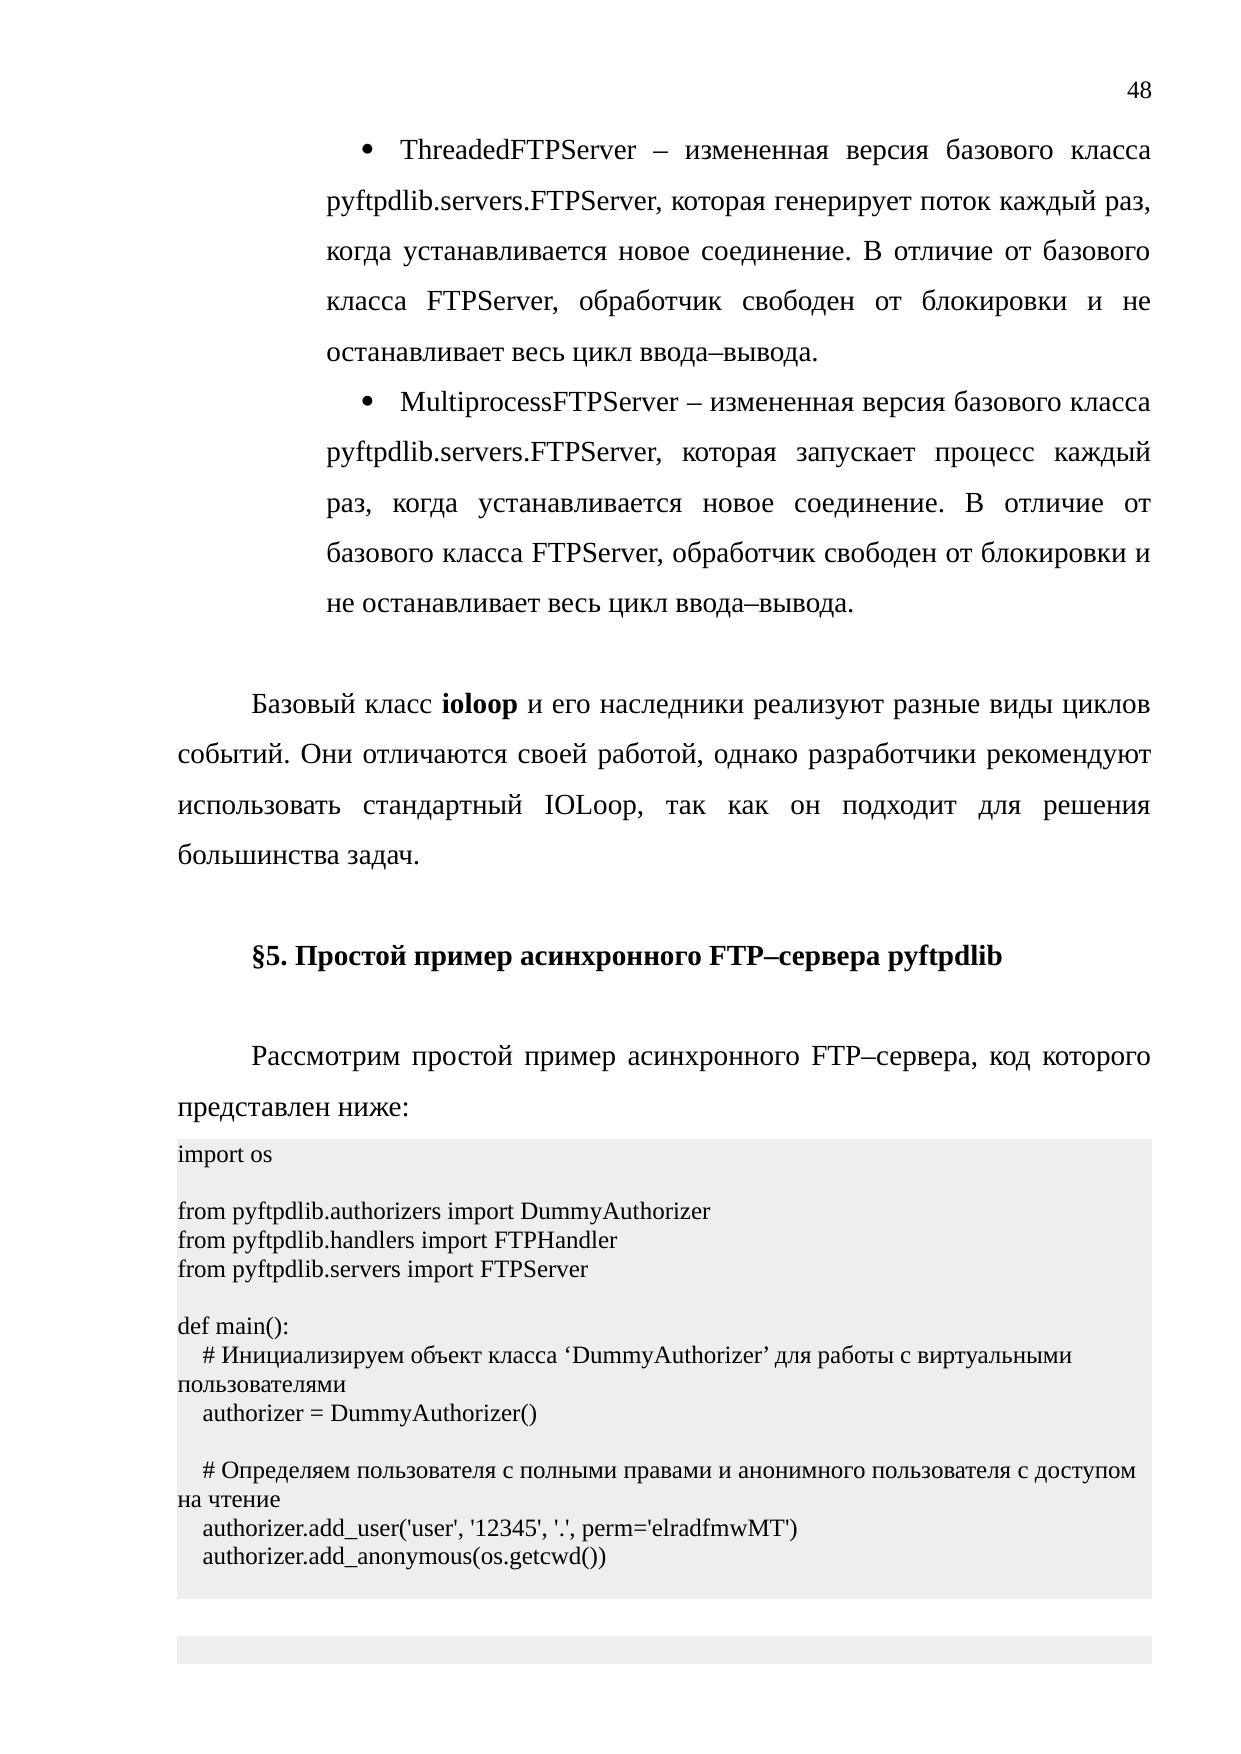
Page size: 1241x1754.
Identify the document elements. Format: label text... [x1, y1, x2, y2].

text from pyftpdlib.authorizers import DummyAuthorizer [177, 1196, 1152, 1225]
text from pyftpdlib.servers import FTPServer [177, 1254, 1152, 1283]
text from pyftpdlib.handlers import FTPHandler [177, 1225, 1152, 1254]
list ThreadedFTPServer – измененная версия базового класса pyftpdlib.servers.FTPServer, которая генерирует поток каждый раз, когда устанавливается новое соединение. В отличие от базового класса FTPServer, обработчик свободен от блокировки и не останавливает весь цикл ввода–вывода. [288, 132, 1152, 367]
text # Определяем пользователя с полными правами и анонимного пользователя с доступом на чтение [177, 1455, 1152, 1513]
text Базовый класс ioloop и его наследники реализуют разные виды циклов событий. Они отличаются своей работой, однако разработчики рекомендуют использовать стандартный IOLoop, так как он подходит для решения большинства задач. [177, 686, 1152, 871]
text def main(): [177, 1311, 1152, 1340]
text authorizer = DummyAuthorizer() [177, 1398, 1152, 1426]
text # Инициализируем объект класса ‘DummyAuthorizer’ для работы с виртуальными пользователями [177, 1340, 1152, 1398]
text §5. Простой пример асинхронного FTP–сервера pyftpdlib [177, 938, 1152, 971]
text authorizer.add_anonymous(os.getcwd()) [177, 1541, 1152, 1570]
list MultiprocessFTPServer – измененная версия базового класса pyftpdlib.servers.FTPServer, которая запускает процесс каждый раз, когда устанавливается новое соединение. В отличие от базового класса FTPServer, обработчик свободен от блокировки и не останавливает весь цикл ввода–вывода. [288, 384, 1152, 619]
text import os [177, 1139, 1152, 1168]
text authorizer.add_user('user', '12345', '.', perm='elradfmwMT') [177, 1513, 1152, 1541]
text Рассмотрим простой пример асинхронного FTP–сервера, код которого представлен ниже: [177, 1038, 1152, 1122]
